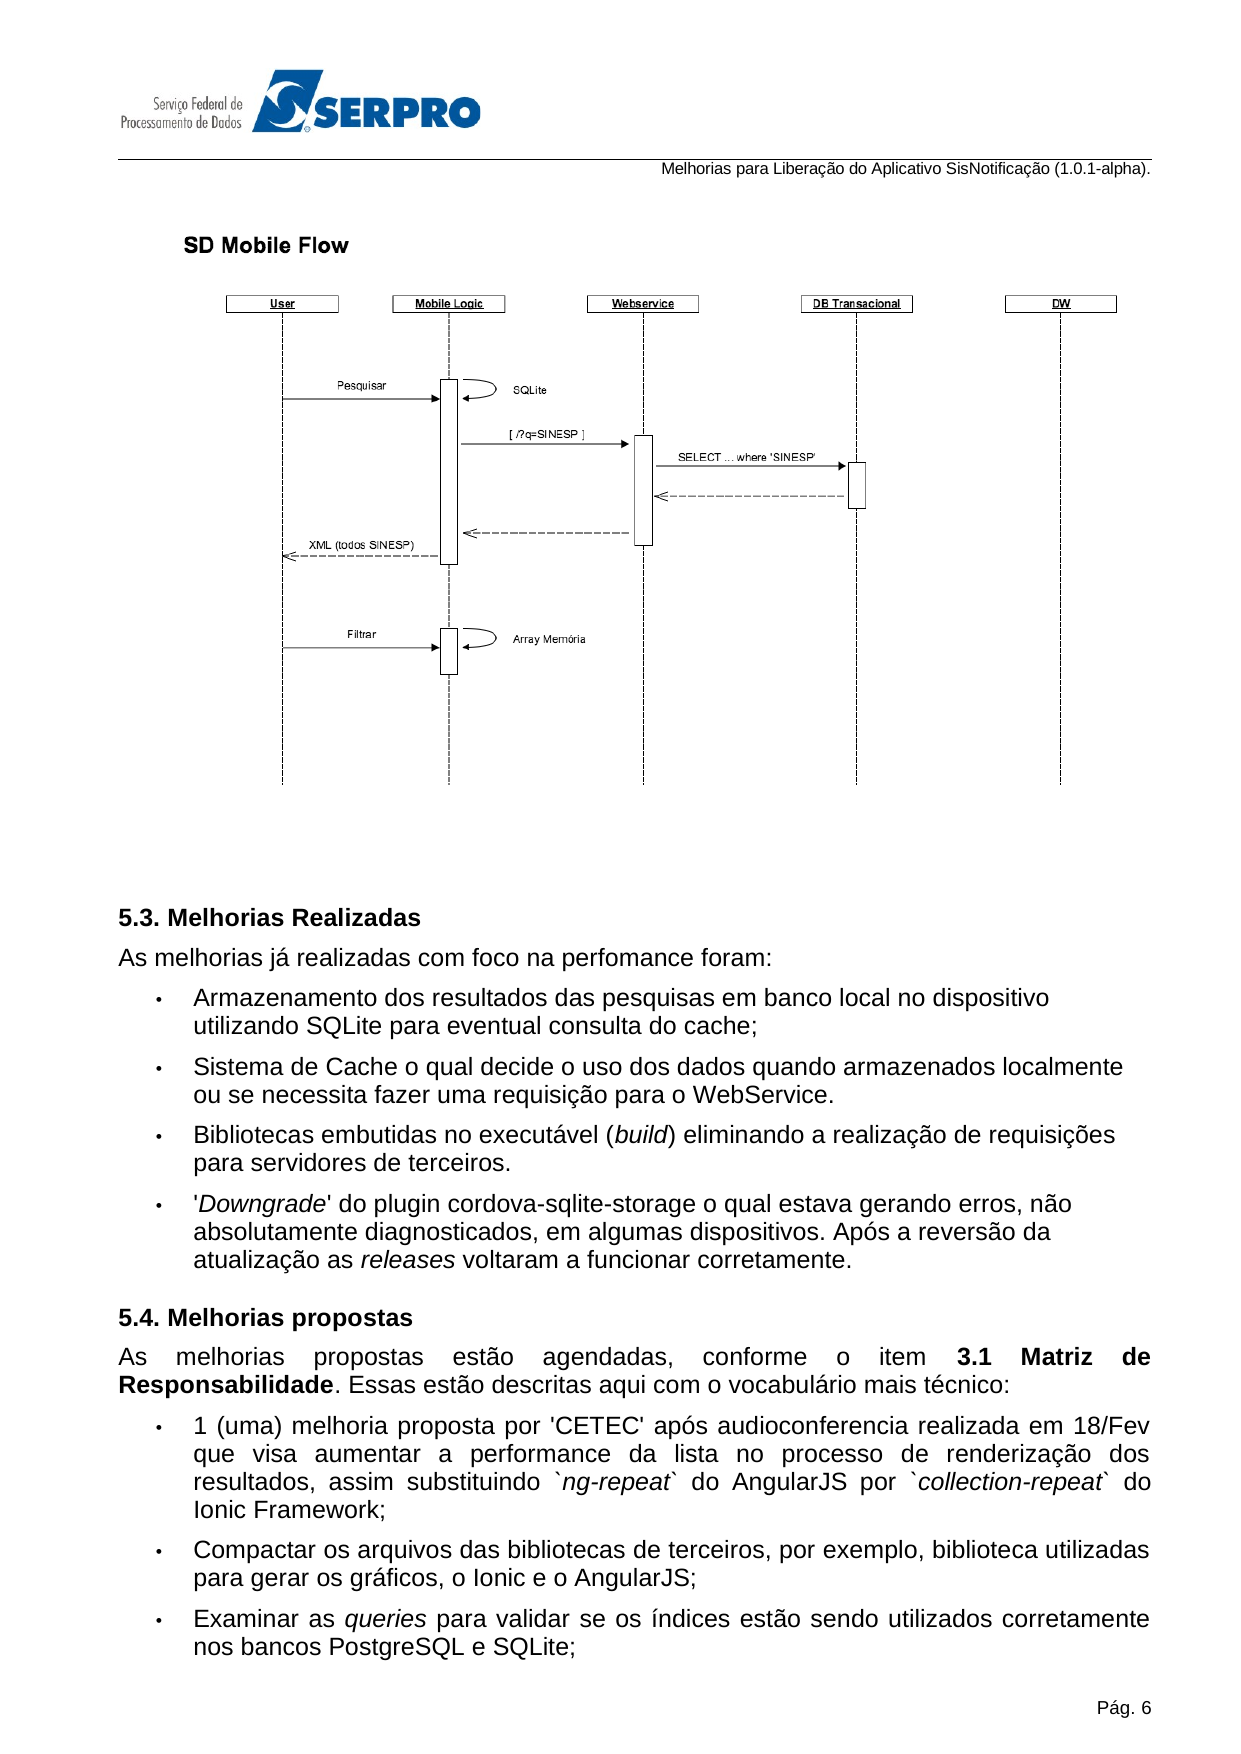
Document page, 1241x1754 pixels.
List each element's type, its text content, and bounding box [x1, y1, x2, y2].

picture [133, 214, 1136, 802]
list Armazenamento dos resultados das pesquisas em banco local no dispositivo utilizando SQLite para eventual consulta do cache; [156, 984, 1152, 1040]
list Sistema de Cache o qual decide o uso dos dados quando armazenados localmente ou se necessita fazer uma requisição para o WebService. [156, 1053, 1152, 1109]
table_header [118, 208, 1152, 835]
text As melhorias já realizadas com foco na perfomance foram: [118, 944, 1152, 972]
list Bibliotecas embutidas no executável (build) eliminando a realização de requisições para servidores de terceiros. [156, 1121, 1152, 1177]
table_cell [118, 835, 1152, 874]
list 'Downgrade' do plugin cordova-sqlite-storage o qual estava gerando erros, não absolutamente diagnosticados, em algumas dispositivos. Após a reversão da atualização as releases voltaram a funcionar corretamente. [156, 1190, 1152, 1274]
list 1 (uma) melhoria proposta por 'CETEC' após audioconferencia realizada em 18/Fev que visa aumentar a performance da lista no processo de renderização dos resultados, assim substituindo `ng-repeat` do AngularJS por `collection-repeat` do Ionic Framework; [156, 1412, 1152, 1524]
text As melhorias propostas estão agendadas, conforme o item 3.1 Matriz de Responsabilidade. Essas estão descritas aqui com o vocabulário mais técnico: [118, 1343, 1152, 1399]
picture [121, 68, 481, 133]
list Examinar as queries para validar se os índices estão sendo utilizados corretamente nos bancos PostgreSQL e SQLite; [156, 1605, 1152, 1661]
subtitle Melhorias Realizadas [118, 904, 1152, 932]
list Compactar os arquivos das bibliotecas de terceiros, por exemplo, biblioteca utilizadas para gerar os gráficos, o Ionic e o AngularJS; [156, 1536, 1152, 1592]
subtitle Melhorias propostas [118, 1303, 1152, 1331]
